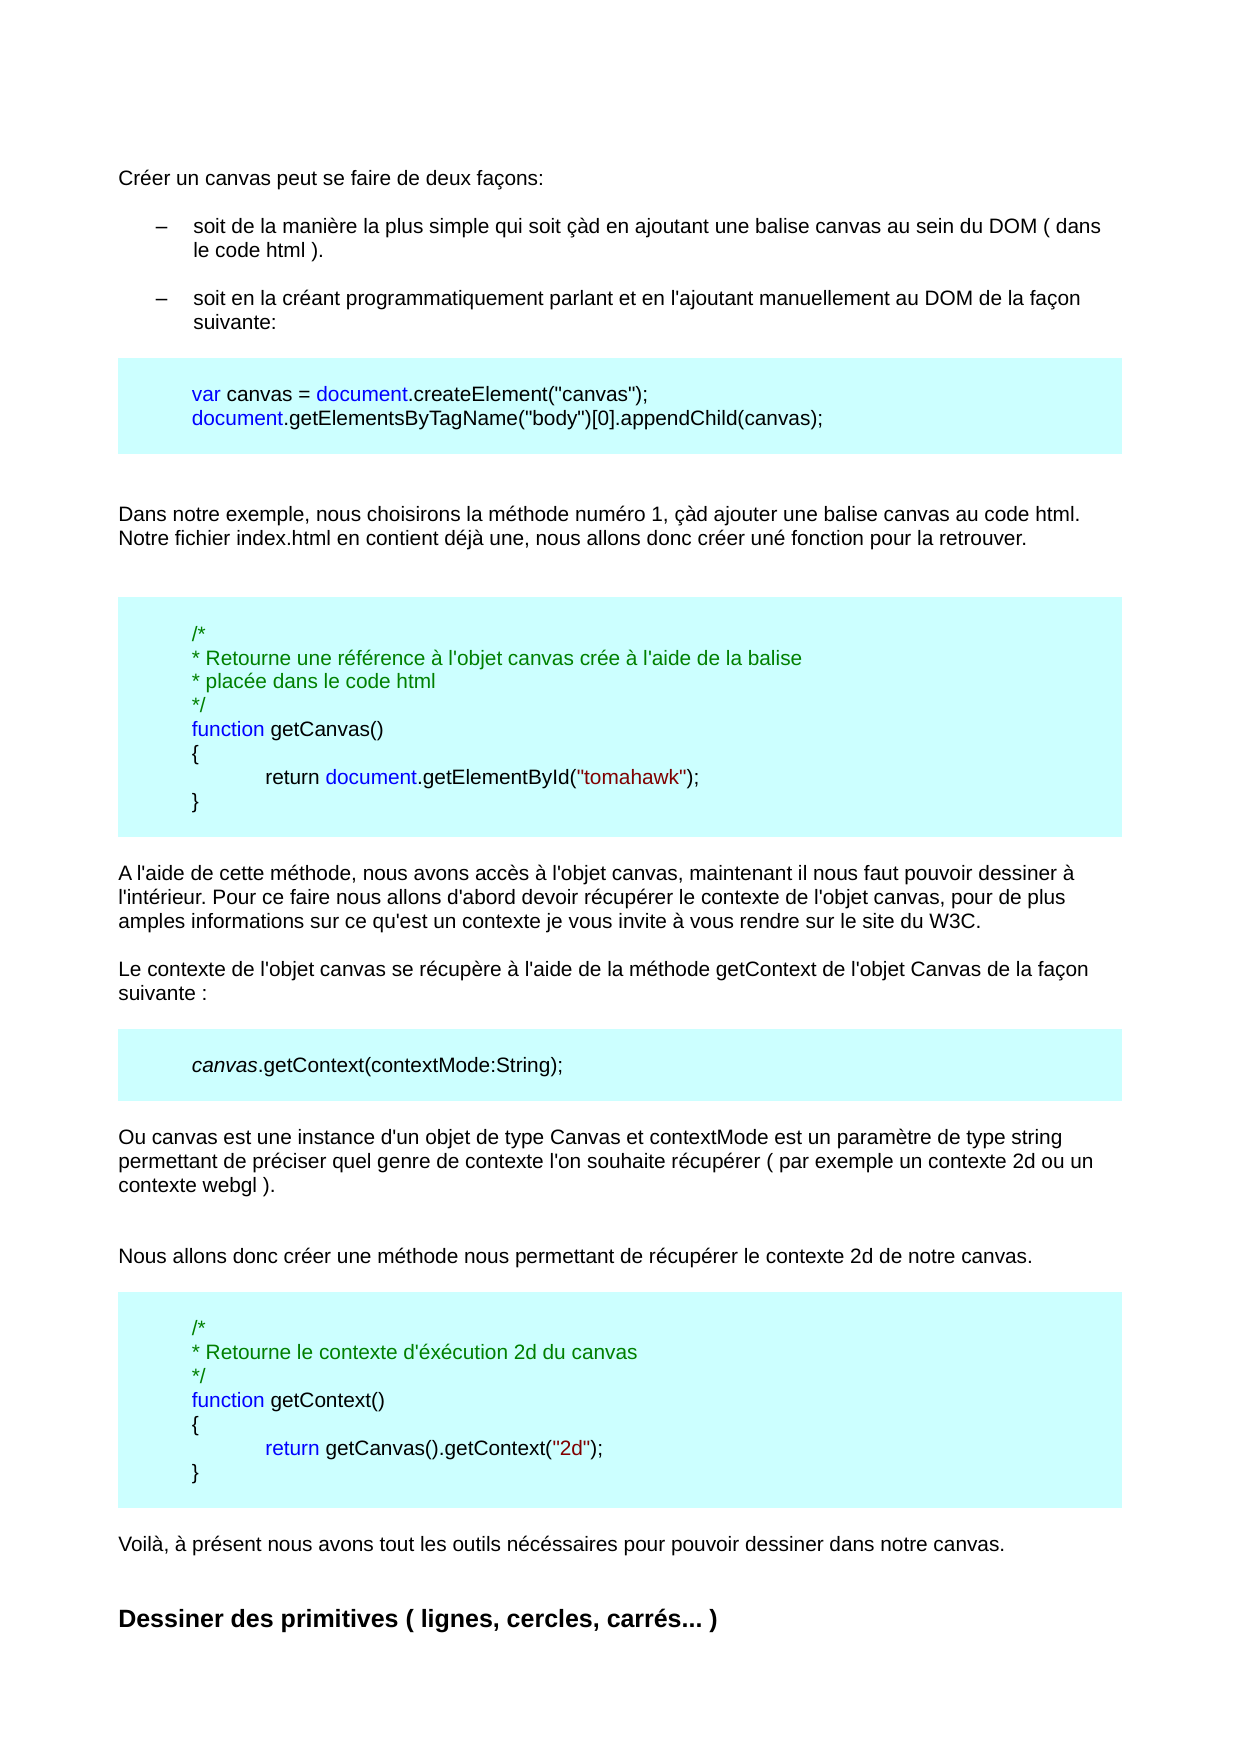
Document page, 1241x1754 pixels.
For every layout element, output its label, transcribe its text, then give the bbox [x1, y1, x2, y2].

text { [118, 1412, 1122, 1436]
text * Retourne une référence à l'objet canvas crée à l'aide de la balise [118, 645, 1122, 669]
text Nous allons donc créer une méthode nous permettant de récupérer le contexte 2d de notre canvas. [118, 1244, 1122, 1268]
text function getCanvas() [118, 717, 1122, 741]
text var canvas = document.createElement("canvas"); [118, 382, 1122, 406]
text return getCanvas().getContext("2d"); [118, 1436, 1122, 1460]
text Dans notre exemple, nous choisirons la méthode numéro 1, çàd ajouter une balise canvas au code html. [118, 502, 1122, 526]
text return document.getElementById("tomahawk"); [118, 765, 1122, 789]
text canvas.getContext(contextMode:String); [118, 1053, 1122, 1077]
text Ou canvas est une instance d'un objet de type Canvas et contextMode est un paramètre de type string permettant de préciser quel genre de contexte l'on souhaite récupérer ( par exemple un contexte 2d ou un contexte webgl ). [118, 1124, 1122, 1196]
text Notre fichier index.html en contient déjà une, nous allons donc créer uné fonction pour la retrouver. [118, 526, 1122, 549]
text } [118, 789, 1122, 813]
text */ [118, 1364, 1122, 1388]
text */ [118, 693, 1122, 717]
text Dessiner des primitives ( lignes, cercles, carrés... ) [118, 1604, 1122, 1632]
list soit en la créant programmatiquement parlant et en l'ajoutant manuellement au DOM de la façon suivante: [156, 286, 1122, 334]
text Le contexte de l'objet canvas se récupère à l'aide de la méthode getContext de l'objet Canvas de la façon suivante : [118, 957, 1122, 1005]
text } [118, 1460, 1122, 1484]
text function getContext() [118, 1388, 1122, 1412]
text Voilà, à présent nous avons tout les outils nécéssaires pour pouvoir dessiner dans notre canvas. [118, 1532, 1122, 1556]
text Créer un canvas peut se faire de deux façons: [118, 166, 1122, 190]
text * Retourne le contexte d'éxécution 2d du canvas [118, 1340, 1122, 1364]
text /* [118, 1316, 1122, 1340]
list soit de la manière la plus simple qui soit çàd en ajoutant une balise canvas au sein du DOM ( dans le code html ). [156, 214, 1122, 262]
text A l'aide de cette méthode, nous avons accès à l'objet canvas, maintenant il nous faut pouvoir dessiner à l'intérieur. Pour ce faire nous allons d'abord devoir récupérer le contexte de l'objet canvas, pour de plus amples informations sur ce qu'est un contexte je vous invite à vous rendre sur le site du W3C. [118, 861, 1122, 933]
text { [118, 741, 1122, 765]
text document.getElementsByTagName("body")[0].appendChild(canvas); [118, 406, 1122, 430]
text /* [118, 621, 1122, 645]
text * placée dans le code html [118, 669, 1122, 693]
